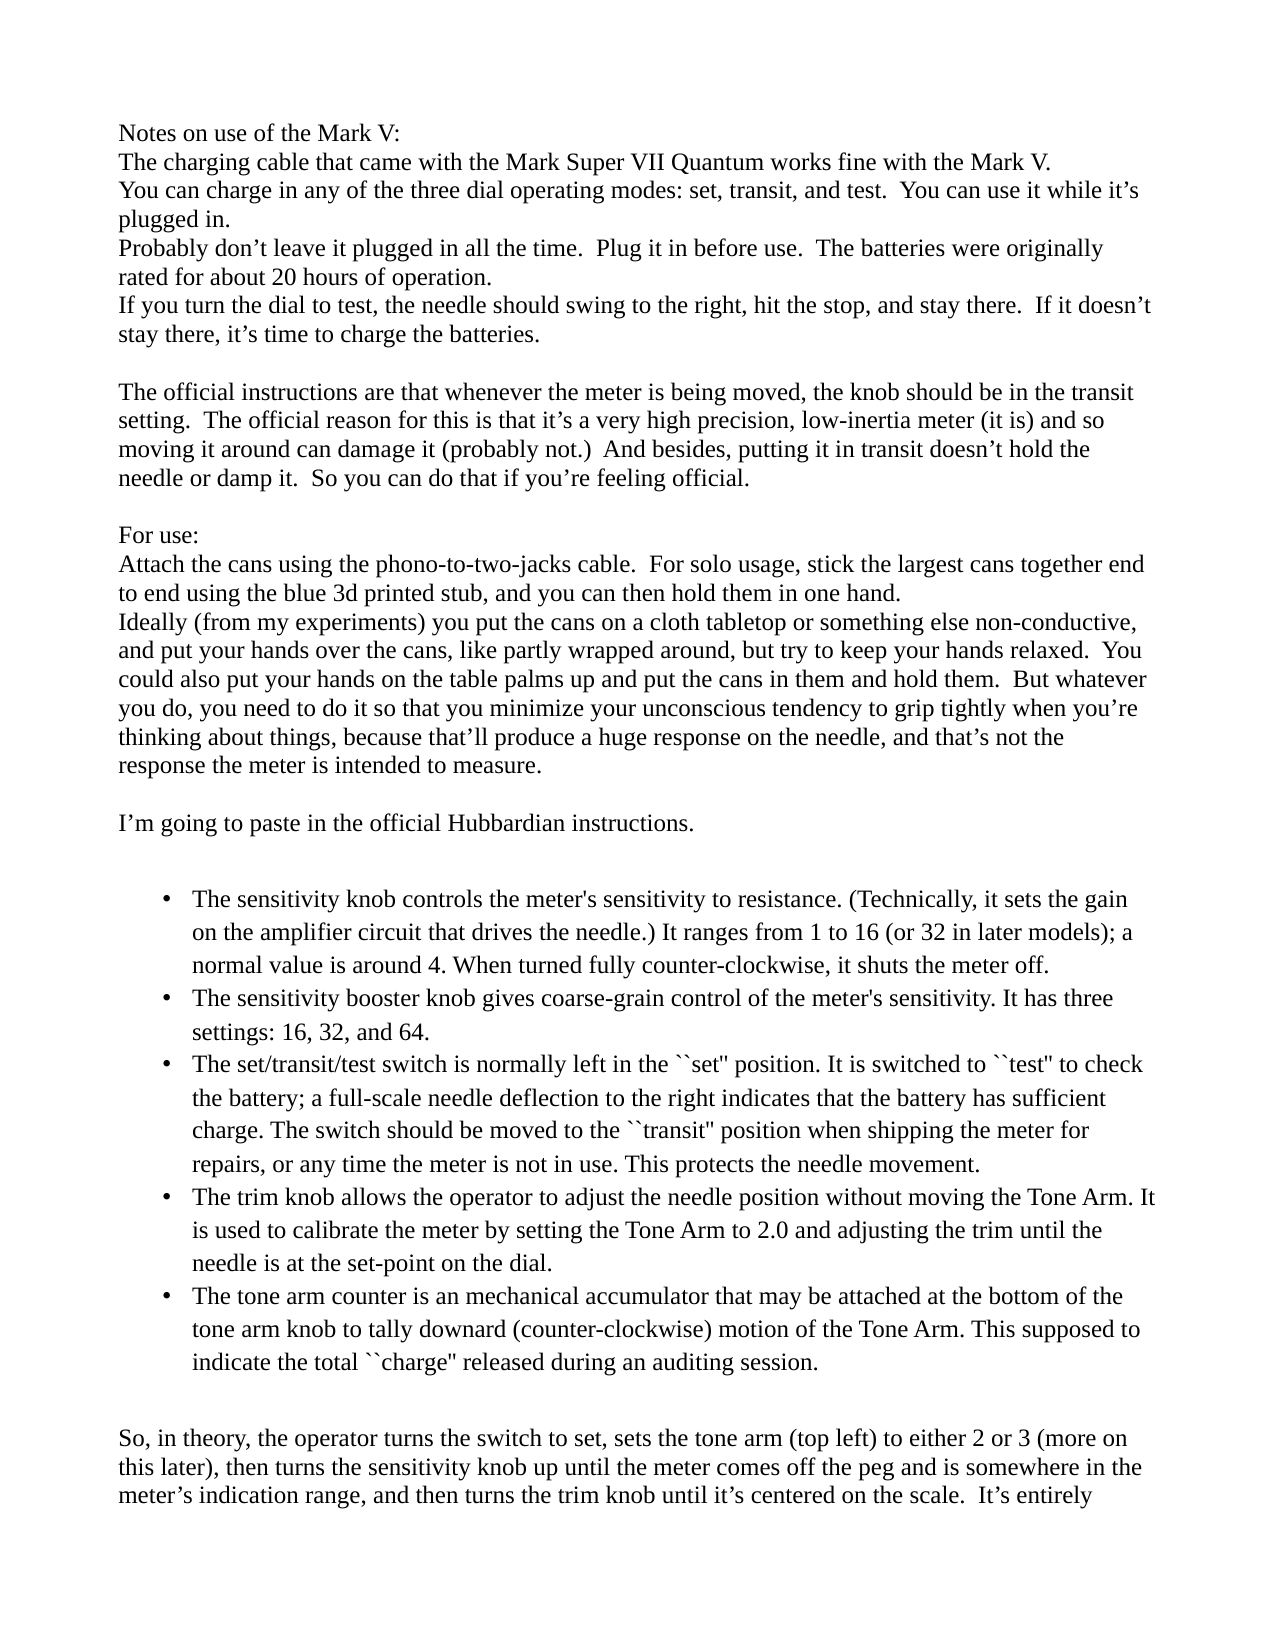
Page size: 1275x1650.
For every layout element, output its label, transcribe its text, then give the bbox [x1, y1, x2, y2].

text Notes on use of the Mark V: [118, 118, 1157, 147]
text If you turn the dial to test, the needle should swing to the right, hit the stop, and stay there. If it doesn’t stay there, it’s time to charge the batteries. [118, 291, 1157, 348]
text Probably don’t leave it plugged in all the time. Plug it in before use. The batteries were originally rated for about 20 hours of operation. [118, 233, 1157, 291]
text You can charge in any of the three dial operating modes: set, transit, and test. You can use it while it’s plugged in. [118, 176, 1157, 233]
text For use: [118, 521, 1157, 549]
text The charging cable that came with the Mark Super VII Quantum works fine with the Mark V. [118, 147, 1157, 176]
list The tone arm counter is an mechanical accumulator that may be attached at the bottom of the tone arm knob to tally downard (counter-clockwise) motion of the Tone Arm. This supposed to indicate the total ``charge'' released during an auditing session. [162, 1281, 1157, 1376]
list The sensitivity booster knob gives coarse-grain control of the meter's sensitivity. It has three settings: 16, 32, and 64. [162, 983, 1157, 1045]
text I’m going to paste in the official Hubbardian instructions. [118, 808, 1157, 837]
text The official instructions are that whenever the meter is being moved, the knob should be in the transit setting. The official reason for this is that it’s a very high precision, low-inertia meter (it is) and so moving it around can damage it (probably not.) And besides, putting it in transit doesn’t hold the needle or damp it. So you can do that if you’re feeling official. [118, 377, 1157, 492]
text Attach the cans using the phono-to-two-jacks cable. For solo usage, stick the largest cans together end to end using the blue 3d printed stub, and you can then hold them in one hand. [118, 549, 1157, 607]
list The sensitivity knob controls the meter's sensitivity to resistance. (Technically, it sets the gain on the amplifier circuit that drives the needle.) It ranges from 1 to 16 (or 32 in later models); a normal value is around 4. When turned fully counter-clockwise, it shuts the meter off. [162, 884, 1157, 979]
text So, in theory, the operator turns the switch to set, sets the tone arm (top left) to either 2 or 3 (more on this later), then turns the sensitivity knob up until the meter comes off the peg and is somewhere in the meter’s indication range, and then turns the trim knob until it’s centered on the scale. It’s entirely [118, 1423, 1157, 1509]
list The trim knob allows the operator to adjust the needle position without moving the Tone Arm. It is used to calibrate the meter by setting the Tone Arm to 2.0 and adjusting the trim until the needle is at the set-point on the dial. [162, 1182, 1157, 1276]
list The set/transit/test switch is normally left in the ``set'' position. It is switched to ``test'' to check the battery; a full-scale needle deflection to the right indicates that the battery has sufficient charge. The switch should be moved to the ``transit'' position when shipping the meter for repairs, or any time the meter is not in use. This protects the needle movement. [162, 1049, 1157, 1177]
text Ideally (from my experiments) you put the cans on a cloth tabletop or something else non-conductive, and put your hands over the cans, like partly wrapped around, but try to keep your hands relaxed. You could also put your hands on the table palms up and put the cans in them and hold them. But whatever you do, you need to do it so that you minimize your unconscious tendency to grip tightly when you’re thinking about things, because that’ll produce a huge response on the needle, and that’s not the response the meter is intended to measure. [118, 607, 1157, 779]
